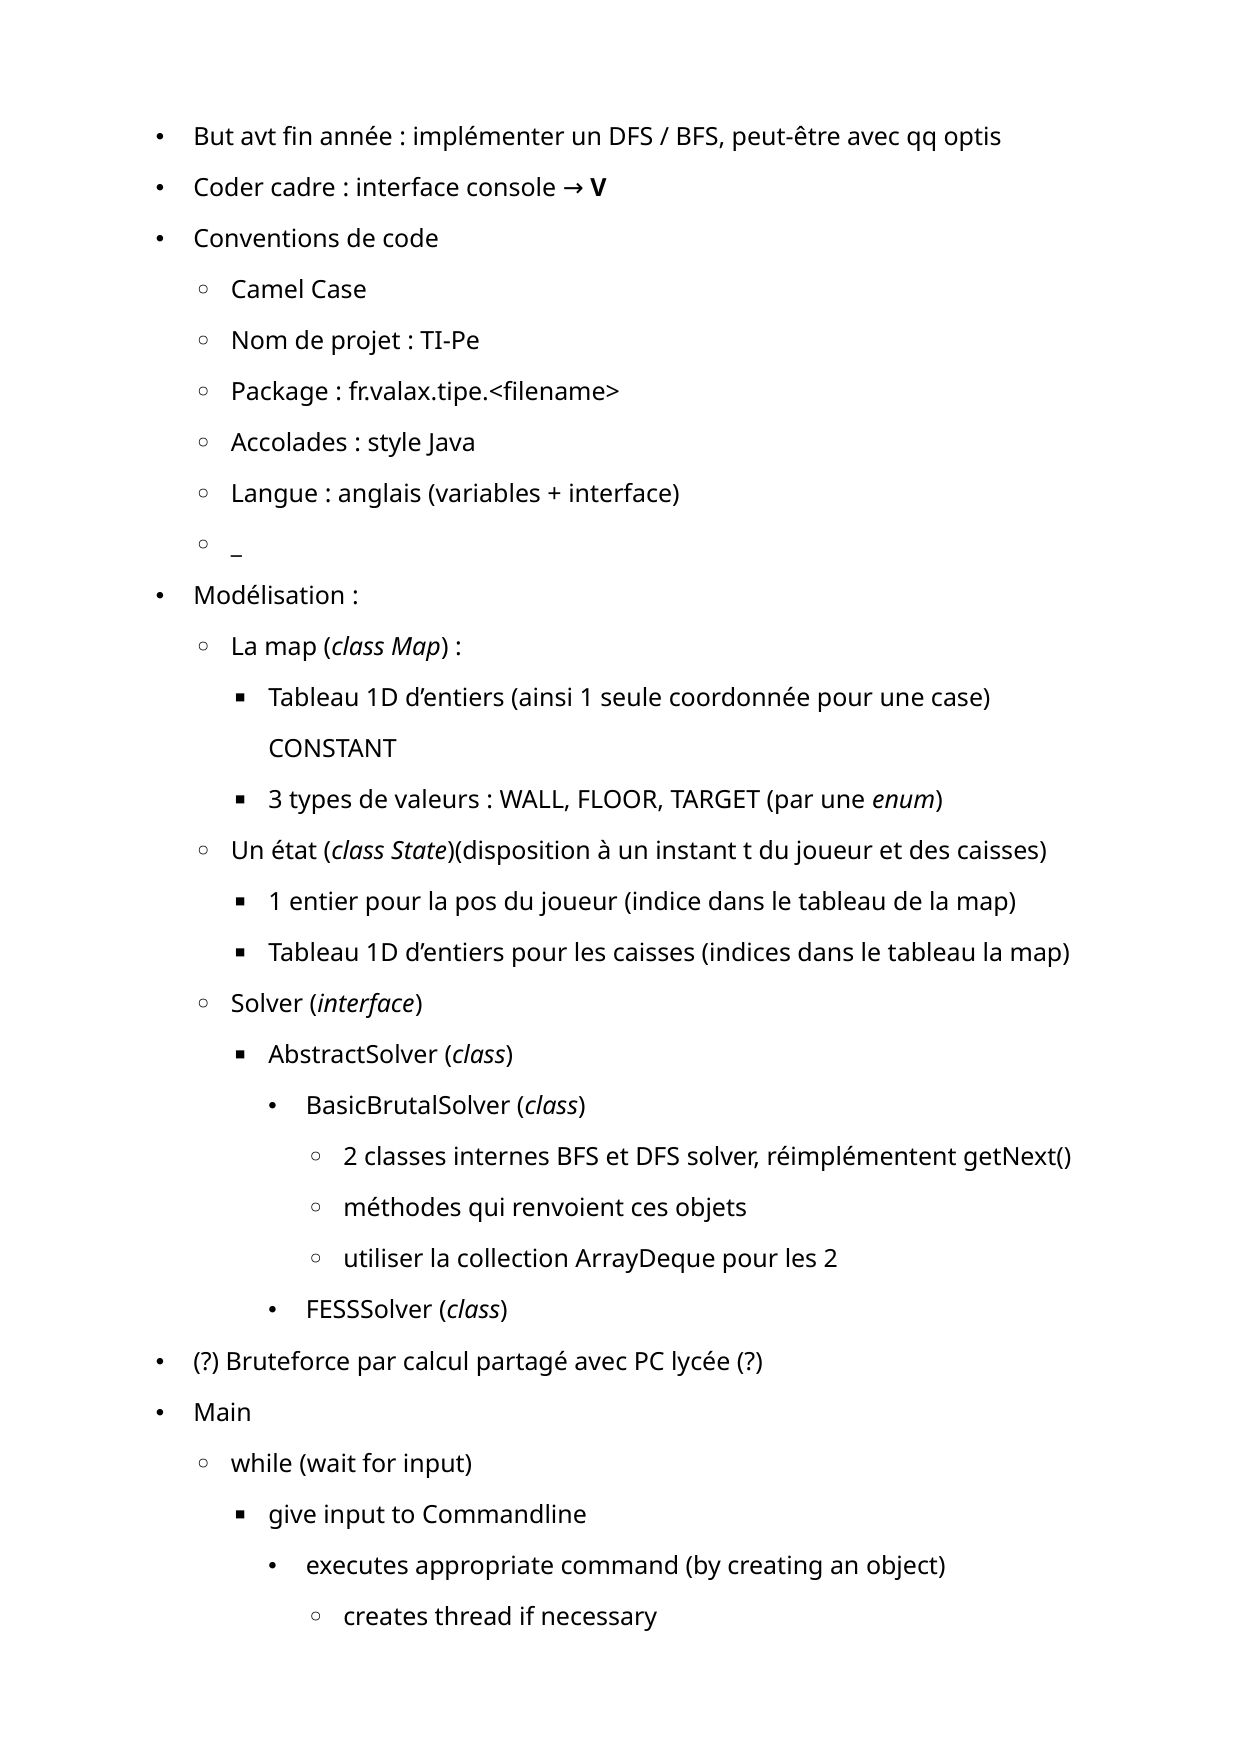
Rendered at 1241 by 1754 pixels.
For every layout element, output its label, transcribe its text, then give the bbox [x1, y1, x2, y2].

list give input to Commandline [231, 1496, 1122, 1530]
list Accolades : style Java [193, 424, 1122, 458]
list La map (class Map) : [193, 628, 1122, 663]
list 2 classes internes BFS et DFS solver, réimplémentent getNext() [306, 1139, 1122, 1173]
list Main [156, 1394, 1122, 1428]
list Package : fr.valax.tipe.<filename> [193, 373, 1122, 407]
list Coder cadre : interface console → V [156, 169, 1122, 203]
list Tableau 1D d’entiers pour les caisses (indices dans le tableau la map) [231, 935, 1122, 969]
list Tableau 1D d’entiers (ainsi 1 seule coordonnée pour une case) CONSTANT [231, 679, 1122, 765]
list Modélisation : [156, 577, 1122, 612]
list 3 types de valeurs : WALL, FLOOR, TARGET (par une enum) [231, 782, 1122, 816]
list (?) Bruteforce par calcul partagé avec PC lycée (?) [156, 1343, 1122, 1377]
list Conventions de code [156, 220, 1122, 254]
list AbstractSolver (class) [231, 1037, 1122, 1071]
list méthodes qui renvoient ces objets [306, 1190, 1122, 1224]
list Nom de projet : TI-Pe [193, 322, 1122, 356]
list Un état (class State)(disposition à un instant t du joueur et des caisses) [193, 833, 1122, 867]
list Solver (interface) [193, 986, 1122, 1020]
list _ [193, 526, 1122, 561]
list while (wait for input) [193, 1445, 1122, 1479]
list utiliser la collection ArrayDeque pour les 2 [306, 1241, 1122, 1275]
list FESSSolver (class) [268, 1292, 1122, 1326]
list 1 entier pour la pos du joueur (indice dans le tableau de la map) [231, 884, 1122, 918]
list executes appropriate command (by creating an object) [268, 1547, 1122, 1581]
list BasicBrutalSolver (class) [268, 1088, 1122, 1122]
list But avt fin année : implémenter un DFS / BFS, peut-être avec qq optis [156, 118, 1122, 152]
list Camel Case [193, 271, 1122, 305]
list creates thread if necessary [306, 1598, 1122, 1632]
list Langue : anglais (variables + interface) [193, 475, 1122, 509]
